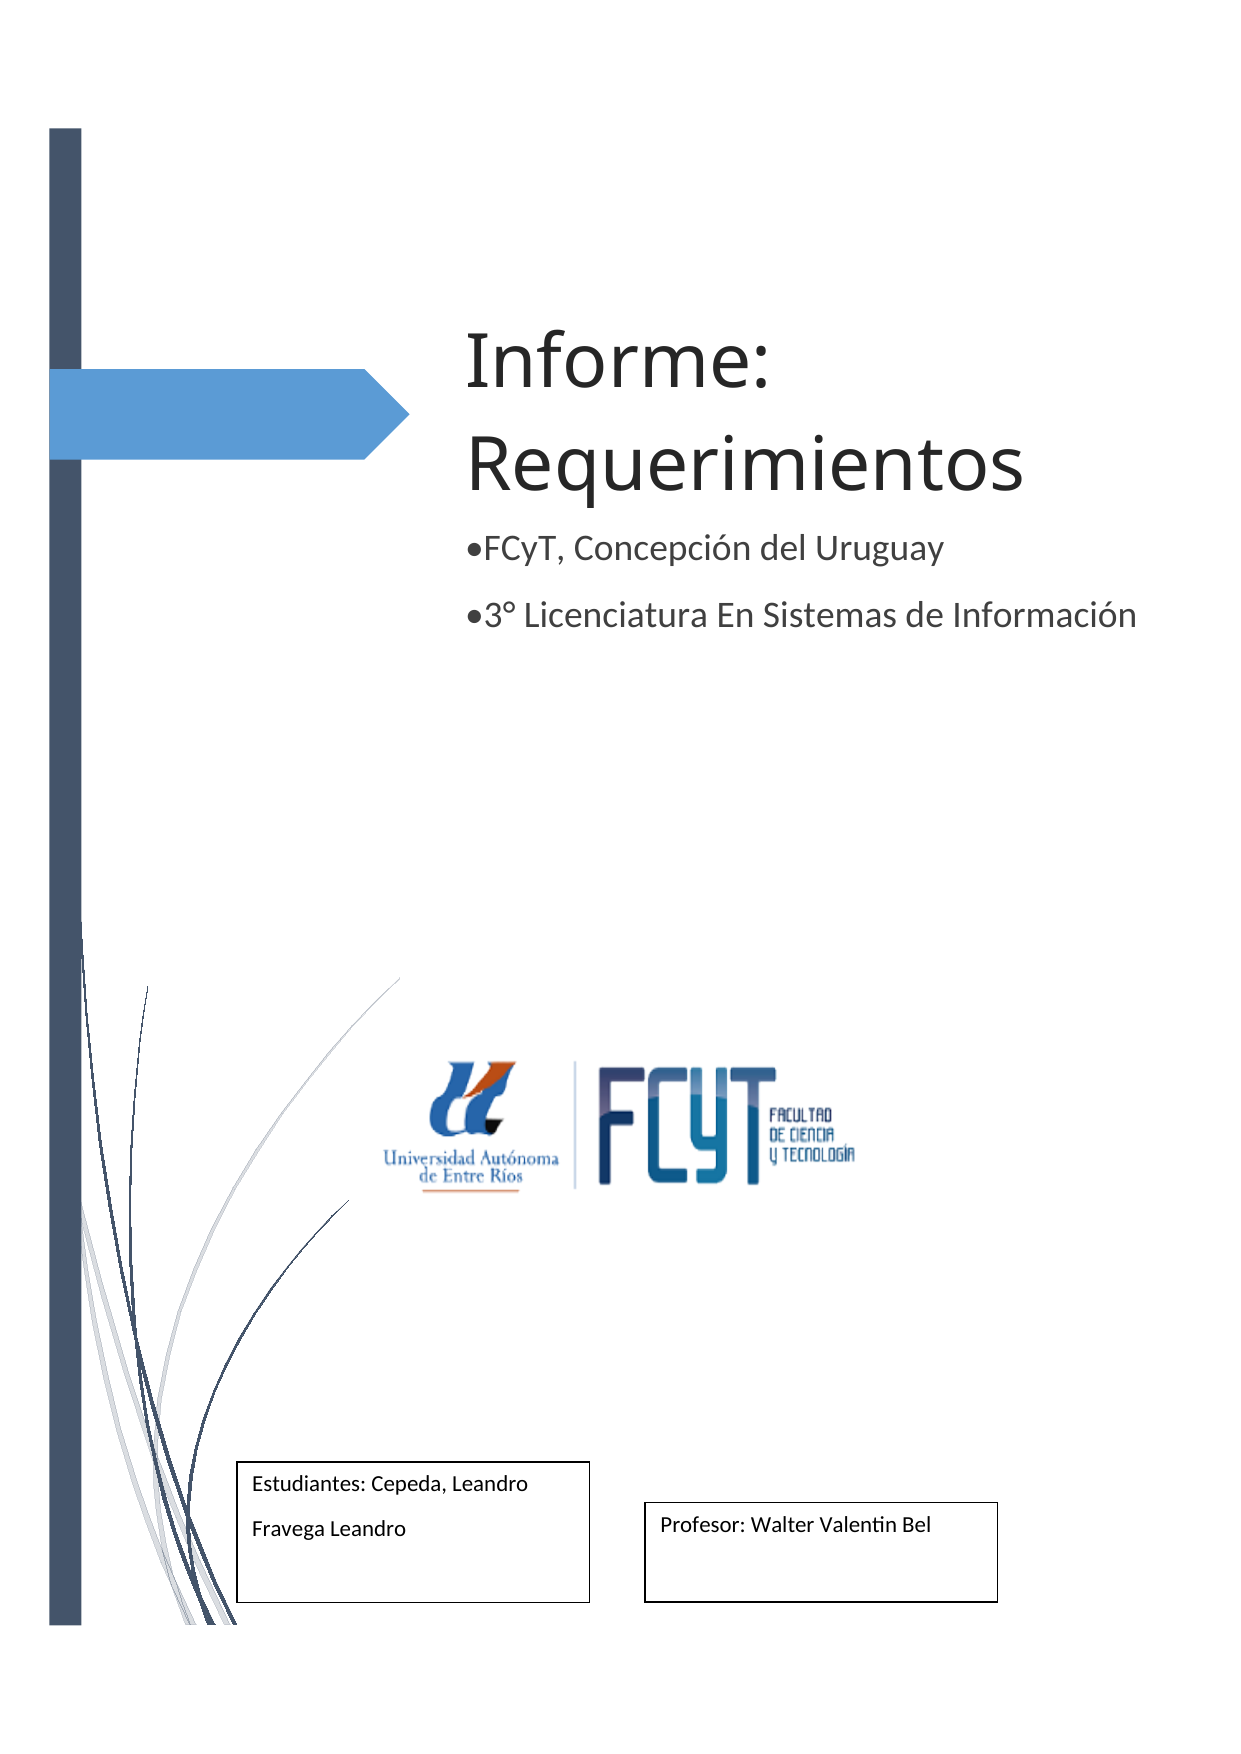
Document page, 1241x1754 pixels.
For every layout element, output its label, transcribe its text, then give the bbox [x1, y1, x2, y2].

text Informe: Requerimientos [465, 307, 1159, 512]
text •3° Licenciatura En Sistemas de Información [465, 591, 1159, 636]
text Profesor: Walter Valentin Bel [660, 1510, 983, 1538]
text Estudiantes: Cepeda, Leandro [252, 1469, 574, 1498]
text Fravega Leandro [252, 1514, 574, 1542]
picture [375, 1053, 865, 1211]
text •FCyT, Concepción del Uruguay [465, 524, 1159, 570]
